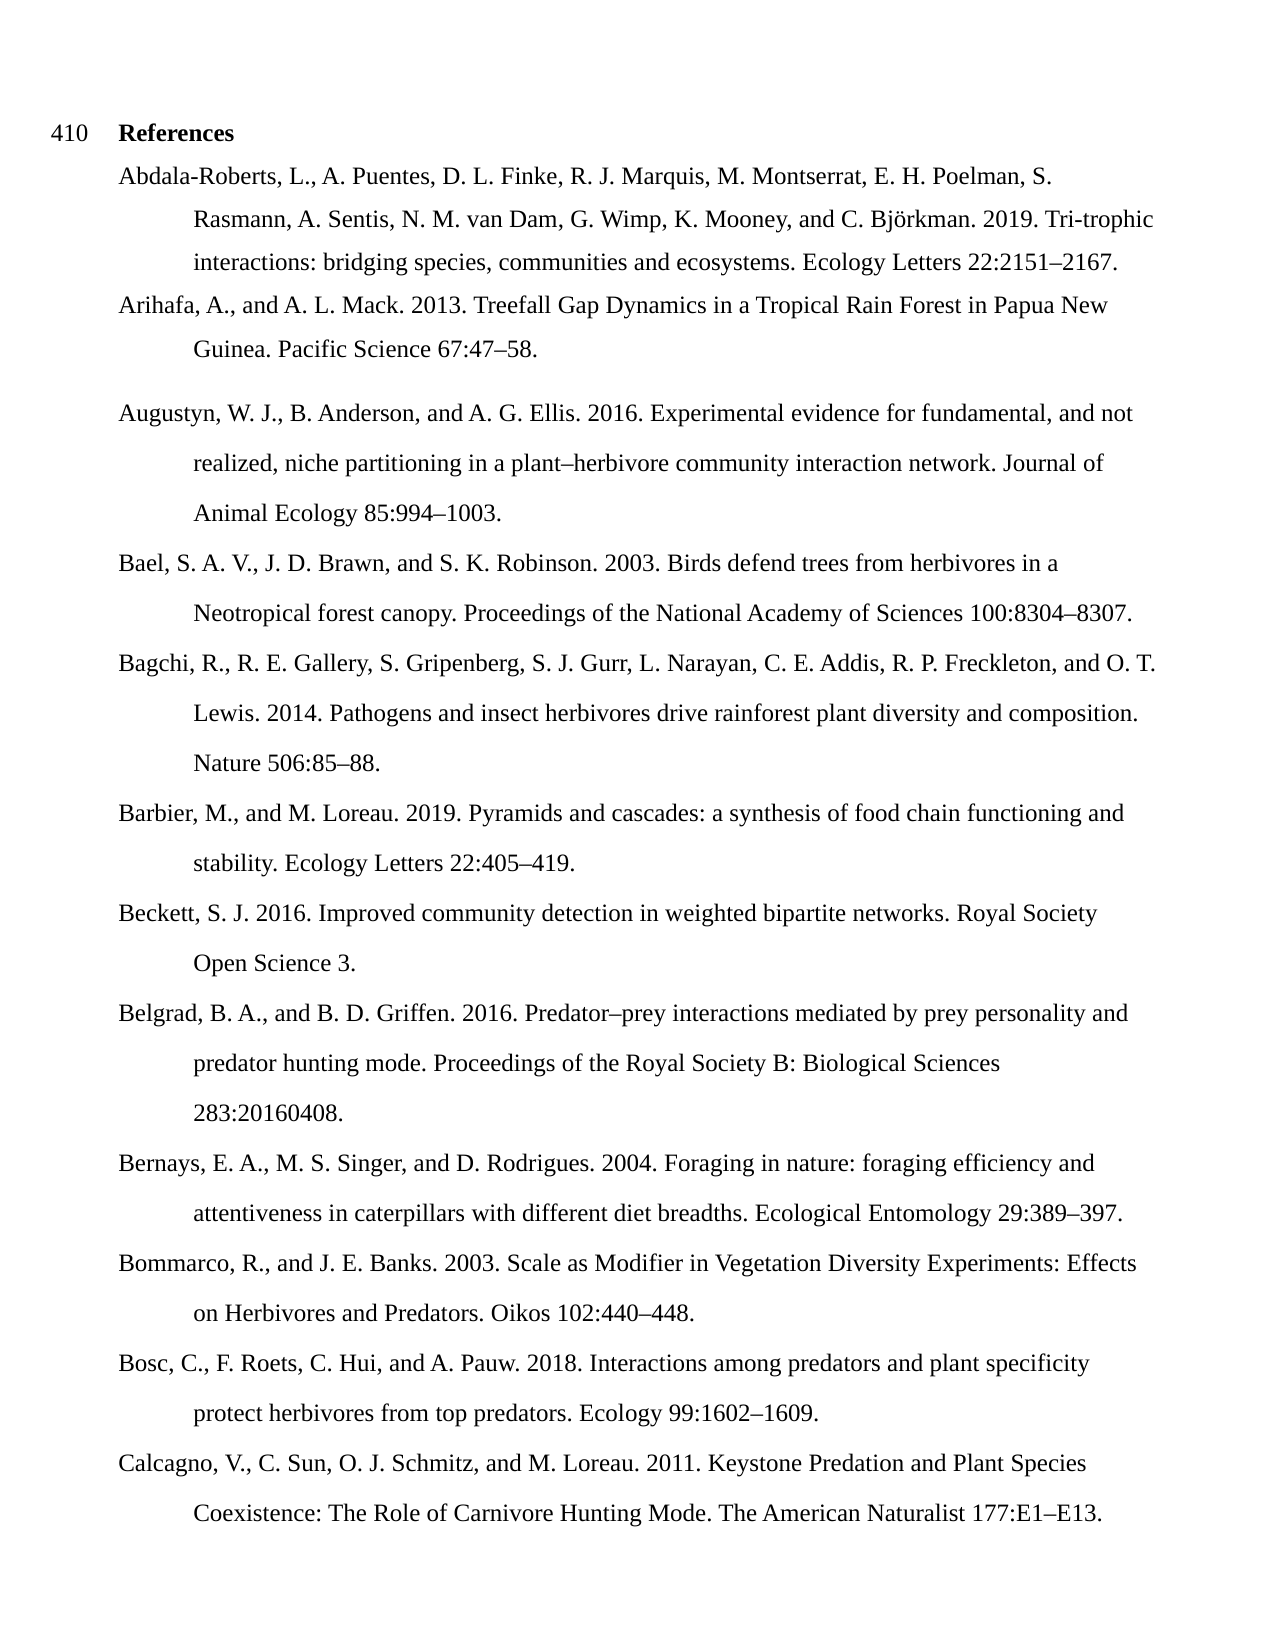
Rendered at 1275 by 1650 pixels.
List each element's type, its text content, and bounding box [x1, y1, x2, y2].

text Bael, S. A. V., J. D. Brawn, and S. K. Robinson. 2003. Birds defend trees from herbivores in a Neotropical forest canopy. Proceedings of the National Academy of Sciences 100:8304–8307. [118, 527, 1157, 627]
text Calcagno, V., C. Sun, O. J. Schmitz, and M. Loreau. 2011. Keystone Predation and Plant Species Coexistence: The Role of Carnivore Hunting Mode. The American Naturalist 177:E1–E13. [118, 1427, 1157, 1527]
text Augustyn, W. J., B. Anderson, and A. G. Ellis. 2016. Experimental evidence for fundamental, and not realized, niche partitioning in a plant–herbivore community interaction network. Journal of Animal Ecology 85:994–1003. [118, 377, 1157, 527]
text Bommarco, R., and J. E. Banks. 2003. Scale as Modifier in Vegetation Diversity Experiments: Effects on Herbivores and Predators. Oikos 102:440–448. [118, 1227, 1157, 1327]
text Abdala‐Roberts, L., A. Puentes, D. L. Finke, R. J. Marquis, M. Montserrat, E. H. Poelman, S. Rasmann, A. Sentis, N. M. van Dam, G. Wimp, K. Mooney, and C. Björkman. 2019. Tri-trophic interactions: bridging species, communities and ecosystems. Ecology Letters 22:2151–2167. [118, 161, 1157, 276]
text References [118, 118, 1157, 147]
text Bagchi, R., R. E. Gallery, S. Gripenberg, S. J. Gurr, L. Narayan, C. E. Addis, R. P. Freckleton, and O. T. Lewis. 2014. Pathogens and insect herbivores drive rainforest plant diversity and composition. Nature 506:85–88. [118, 627, 1157, 777]
text Bernays, E. A., M. S. Singer, and D. Rodrigues. 2004. Foraging in nature: foraging efficiency and attentiveness in caterpillars with different diet breadths. Ecological Entomology 29:389–397. [118, 1127, 1157, 1227]
text Barbier, M., and M. Loreau. 2019. Pyramids and cascades: a synthesis of food chain functioning and stability. Ecology Letters 22:405–419. [118, 777, 1157, 877]
text Belgrad, B. A., and B. D. Griffen. 2016. Predator–prey interactions mediated by prey personality and predator hunting mode. Proceedings of the Royal Society B: Biological Sciences 283:20160408. [118, 977, 1157, 1127]
text Beckett, S. J. 2016. Improved community detection in weighted bipartite networks. Royal Society Open Science 3. [118, 877, 1157, 977]
text Bosc, C., F. Roets, C. Hui, and A. Pauw. 2018. Interactions among predators and plant specificity protect herbivores from top predators. Ecology 99:1602–1609. [118, 1327, 1157, 1427]
text Arihafa, A., and A. L. Mack. 2013. Treefall Gap Dynamics in a Tropical Rain Forest in Papua New Guinea. Pacific Science 67:47–58. [118, 291, 1157, 362]
